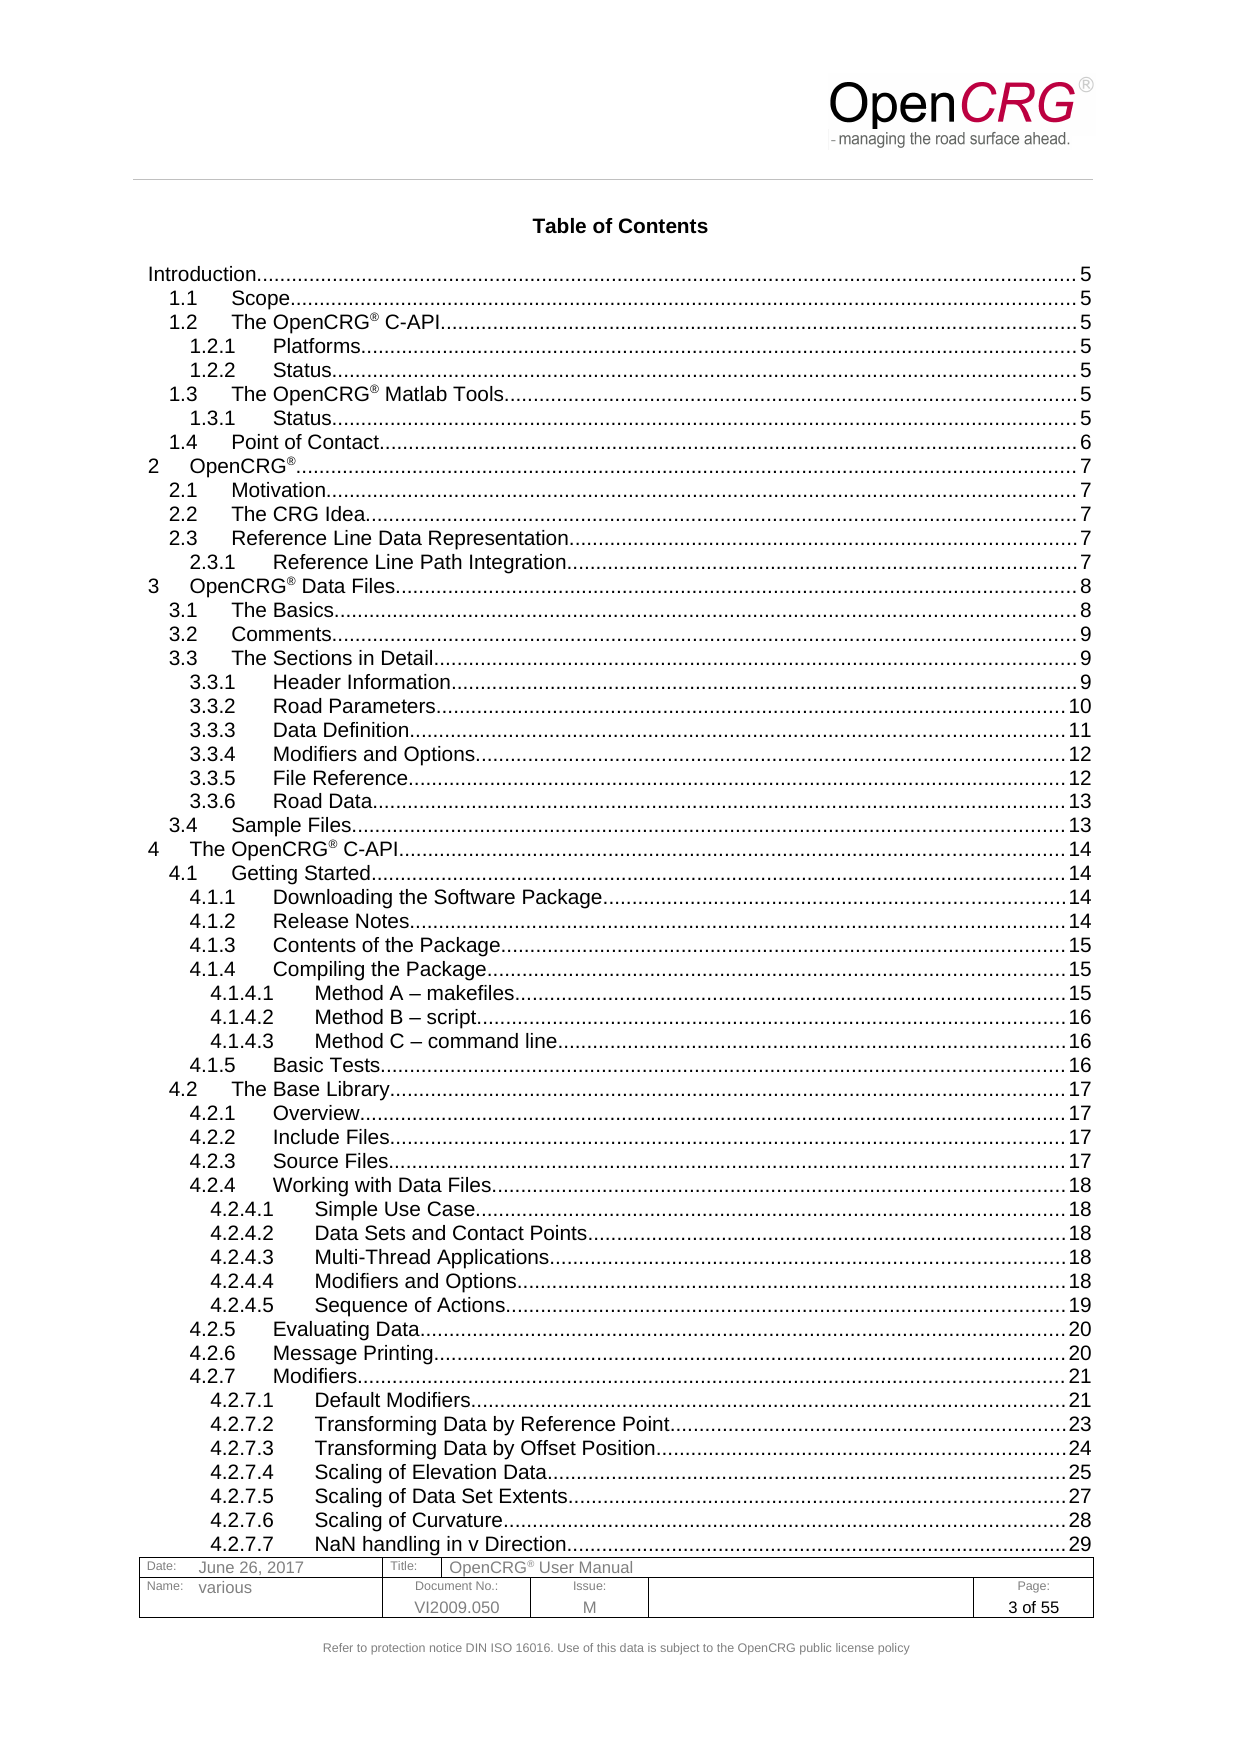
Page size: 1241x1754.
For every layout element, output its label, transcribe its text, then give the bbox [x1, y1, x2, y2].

text 3.3.3 Data Definition 11 [189, 717, 1093, 741]
text 4.2.7.1 Default Modifiers 21 [210, 1388, 1093, 1412]
text 3.3.1 Header Information 9 [189, 669, 1093, 693]
picture [828, 73, 1096, 150]
text 1.2.1 Platforms 5 [189, 334, 1093, 358]
text 1.3.1 Status 5 [189, 406, 1093, 430]
text 4.2.5 Evaluating Data 20 [189, 1316, 1093, 1340]
text 4.2.7.5 Scaling of Data Set Extents 27 [210, 1484, 1093, 1508]
text 4.2.4.2 Data Sets and Contact Points 18 [210, 1221, 1093, 1244]
text 4.2.7.7 NaN handling in v Direction 29 [210, 1532, 1093, 1556]
text 3.3 The Sections in Detail 9 [168, 646, 1093, 669]
text 3.4 Sample Files 13 [168, 813, 1093, 837]
text 1.1 Scope 5 [168, 286, 1093, 310]
text 3.2 Comments 9 [168, 622, 1093, 646]
text 3.1 The Basics 8 [168, 598, 1093, 622]
text 4.2.6 Message Printing 20 [189, 1340, 1093, 1364]
text 4.1.4.1 Method A – makefiles 15 [210, 981, 1093, 1005]
text 4.2.3 Source Files 17 [189, 1149, 1093, 1173]
text 4.2.4.4 Modifiers and Options 18 [210, 1268, 1093, 1292]
text 2.2 The CRG Idea 7 [168, 502, 1093, 526]
text 4.1.4.2 Method B – script 16 [210, 1005, 1093, 1029]
text 4.2 The Base Library 17 [168, 1077, 1093, 1101]
text 3.3.5 File Reference 12 [189, 765, 1093, 789]
text Table of Contents [148, 214, 1093, 238]
text 4.2.7 Modifiers 21 [189, 1364, 1093, 1388]
text 3.3.6 Road Data 13 [189, 789, 1093, 813]
text 2 OpenCRG® 7 [148, 454, 1093, 478]
text 1.2 The OpenCRG® C-API 5 [168, 310, 1093, 334]
text 1.4 Point of Contact 6 [168, 430, 1093, 454]
text 1.3 The OpenCRG® Matlab Tools 5 [168, 382, 1093, 406]
text 4.1.2 Release Notes 14 [189, 909, 1093, 933]
text 4.1.1 Downloading the Software Package 14 [189, 885, 1093, 909]
text 1.2.2 Status 5 [189, 358, 1093, 382]
text 4.2.4.1 Simple Use Case 18 [210, 1197, 1093, 1221]
text 4.1.4.3 Method C – command line 16 [210, 1029, 1093, 1053]
text 4.1.3 Contents of the Package 15 [189, 933, 1093, 957]
text 4.2.7.4 Scaling of Elevation Data 25 [210, 1460, 1093, 1484]
text 2.3.1 Reference Line Path Integration 7 [189, 550, 1093, 574]
text 4.2.4 Working with Data Files 18 [189, 1173, 1093, 1197]
text 3.3.2 Road Parameters 10 [189, 693, 1093, 717]
text 4 The OpenCRG® C-API 14 [148, 837, 1093, 861]
text 4.2.4.5 Sequence of Actions 19 [210, 1292, 1093, 1316]
text Introduction 5 [148, 262, 1093, 286]
text 3.3.4 Modifiers and Options 12 [189, 741, 1093, 765]
text 4.1.4 Compiling the Package 15 [189, 957, 1093, 981]
text 4.2.4.3 Multi-Thread Applications 18 [210, 1244, 1093, 1268]
text 2.3 Reference Line Data Representation 7 [168, 526, 1093, 550]
text 4.2.7.6 Scaling of Curvature 28 [210, 1508, 1093, 1532]
text 4.2.7.2 Transforming Data by Reference Point 23 [210, 1412, 1093, 1436]
text 4.2.7.3 Transforming Data by Offset Position 24 [210, 1436, 1093, 1460]
text 4.2.1 Overview 17 [189, 1101, 1093, 1125]
text 4.2.2 Include Files 17 [189, 1125, 1093, 1149]
text 2.1 Motivation 7 [168, 478, 1093, 502]
text 4.1.5 Basic Tests 16 [189, 1053, 1093, 1077]
text 4.1 Getting Started 14 [168, 861, 1093, 885]
text 3 OpenCRG® Data Files 8 [148, 574, 1093, 598]
